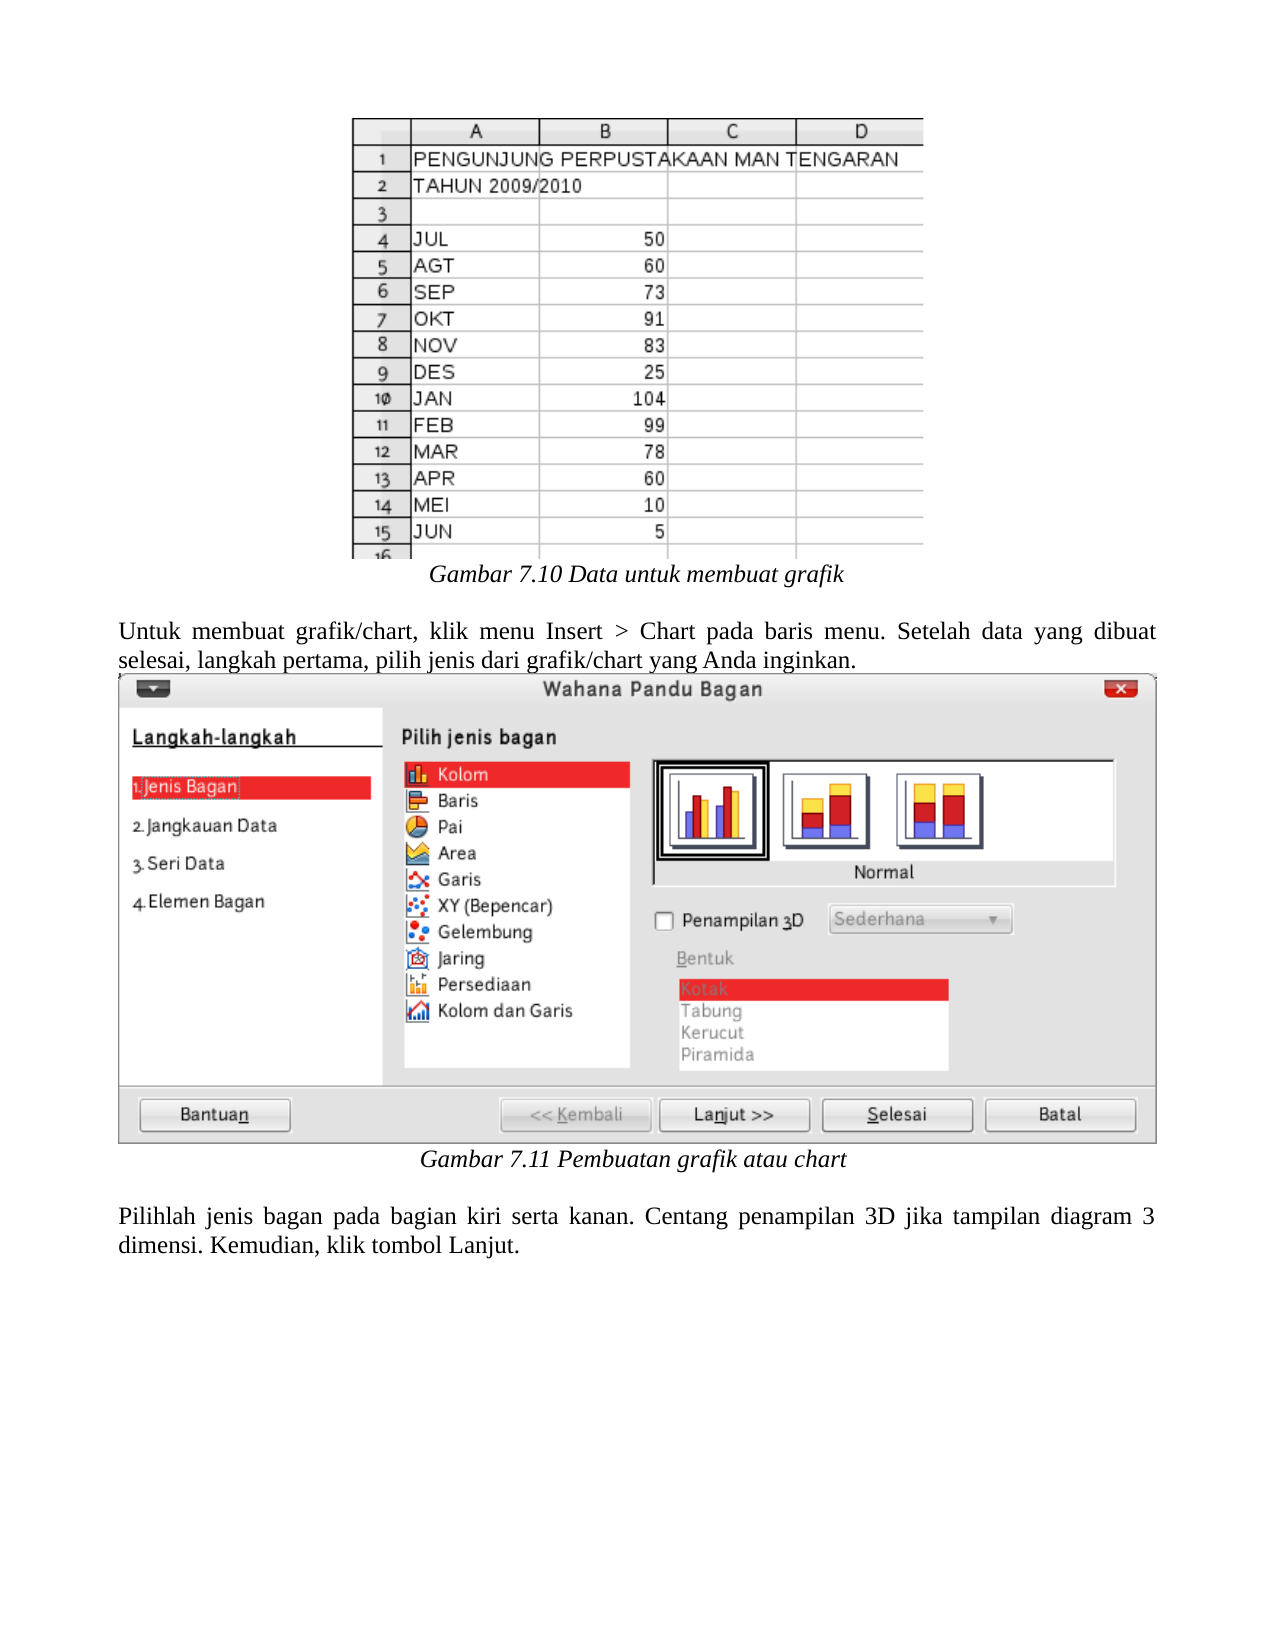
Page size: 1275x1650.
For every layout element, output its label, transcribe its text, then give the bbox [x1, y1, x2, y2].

picture [118, 673, 1157, 1144]
picture [351, 118, 924, 559]
text Gambar 7.11 Pembuatan grafik atau chart [118, 1144, 1157, 1172]
text Untuk membuat grafik/chart, klik menu Insert > Chart pada baris menu. Setelah data yang dibuat selesai, langkah pertama, pilih jenis dari grafik/chart yang Anda inginkan. [118, 616, 1157, 673]
text Gambar 7.10 Data untuk membuat grafik [118, 559, 1157, 587]
text Pilihlah jenis bagan pada bagian kiri serta kanan. Centang penampilan 3D jika tampilan diagram 3 dimensi. Kemudian, klik tombol Lanjut. [118, 1201, 1157, 1259]
